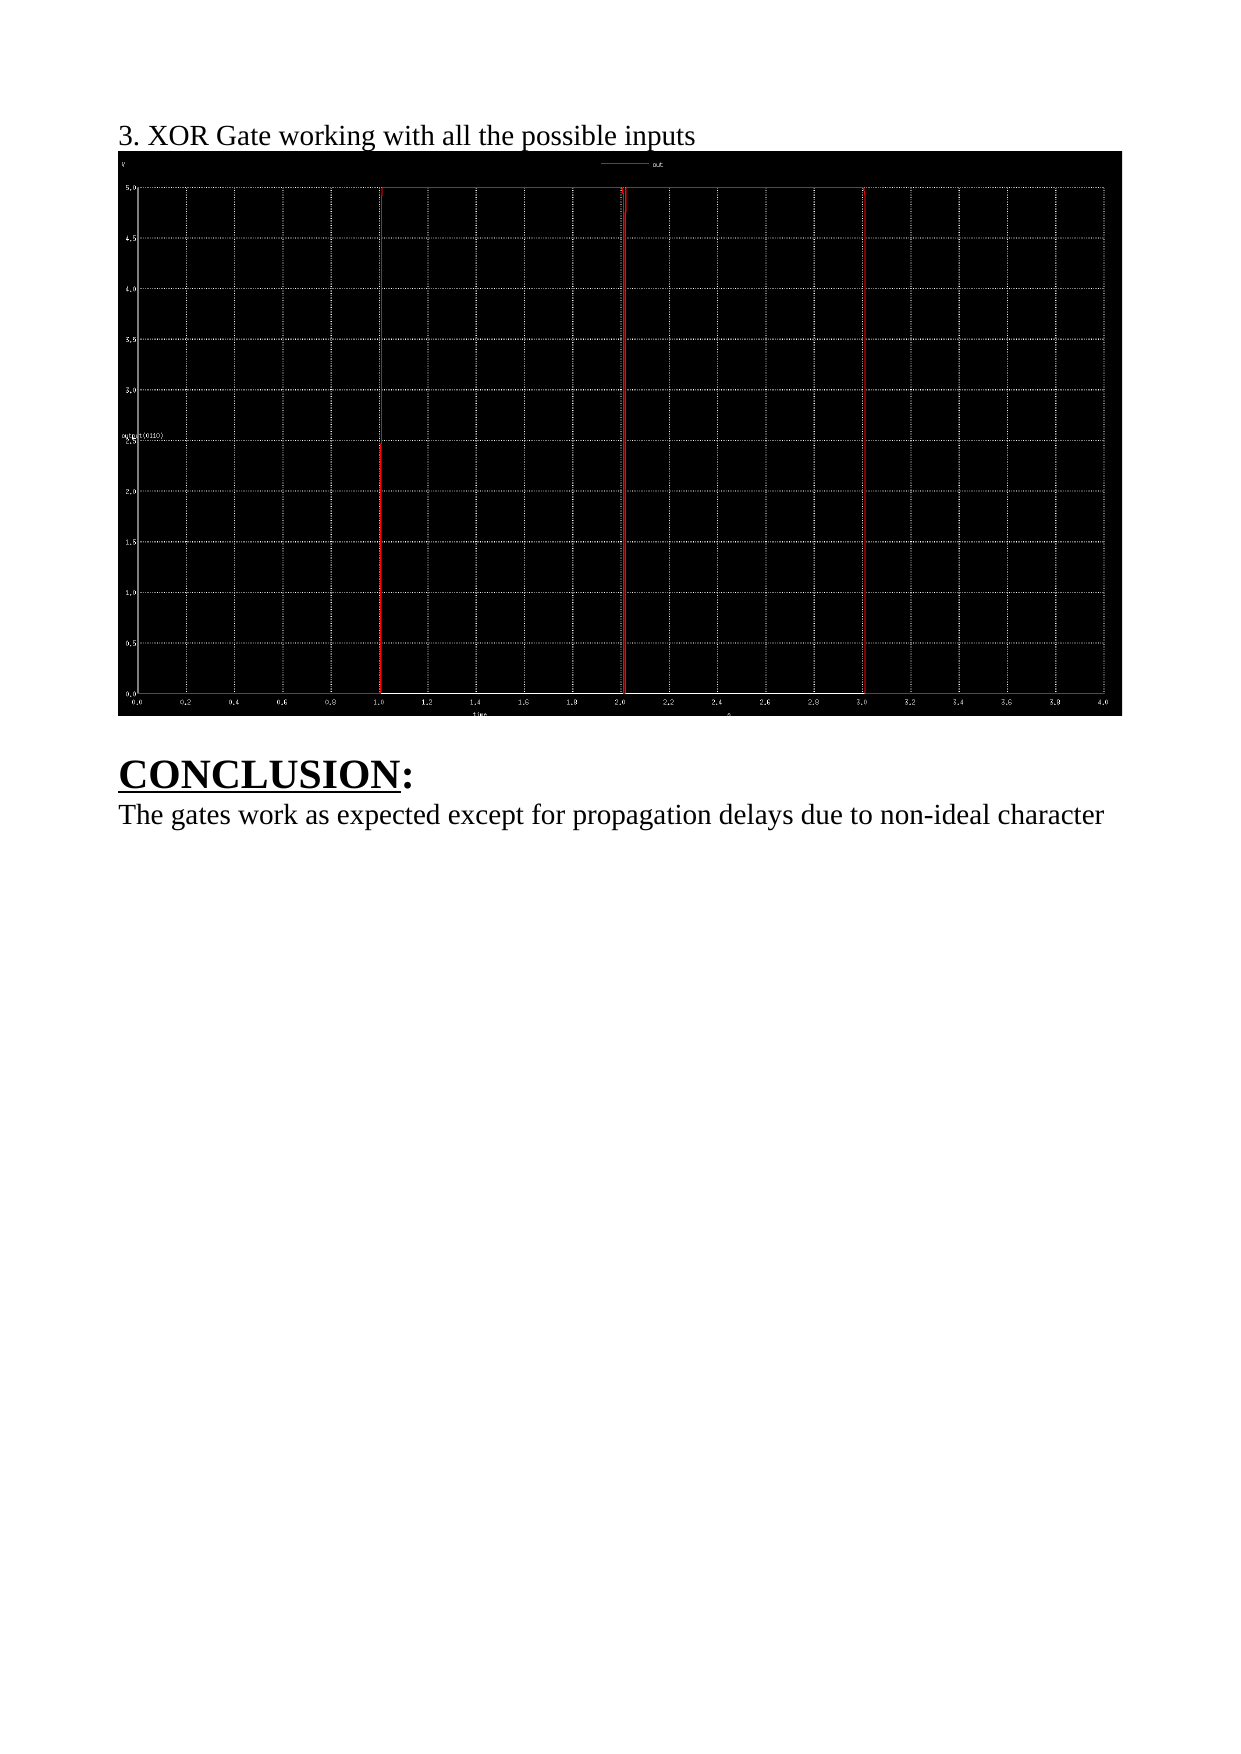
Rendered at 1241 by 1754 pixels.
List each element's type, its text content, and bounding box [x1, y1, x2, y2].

text 3. XOR Gate working with all the possible inputs [118, 118, 1122, 151]
text The gates work as expected except for propagation delays due to non-ideal character [118, 797, 1122, 831]
text CONCLUSION: [118, 749, 1122, 797]
picture [118, 151, 1123, 716]
